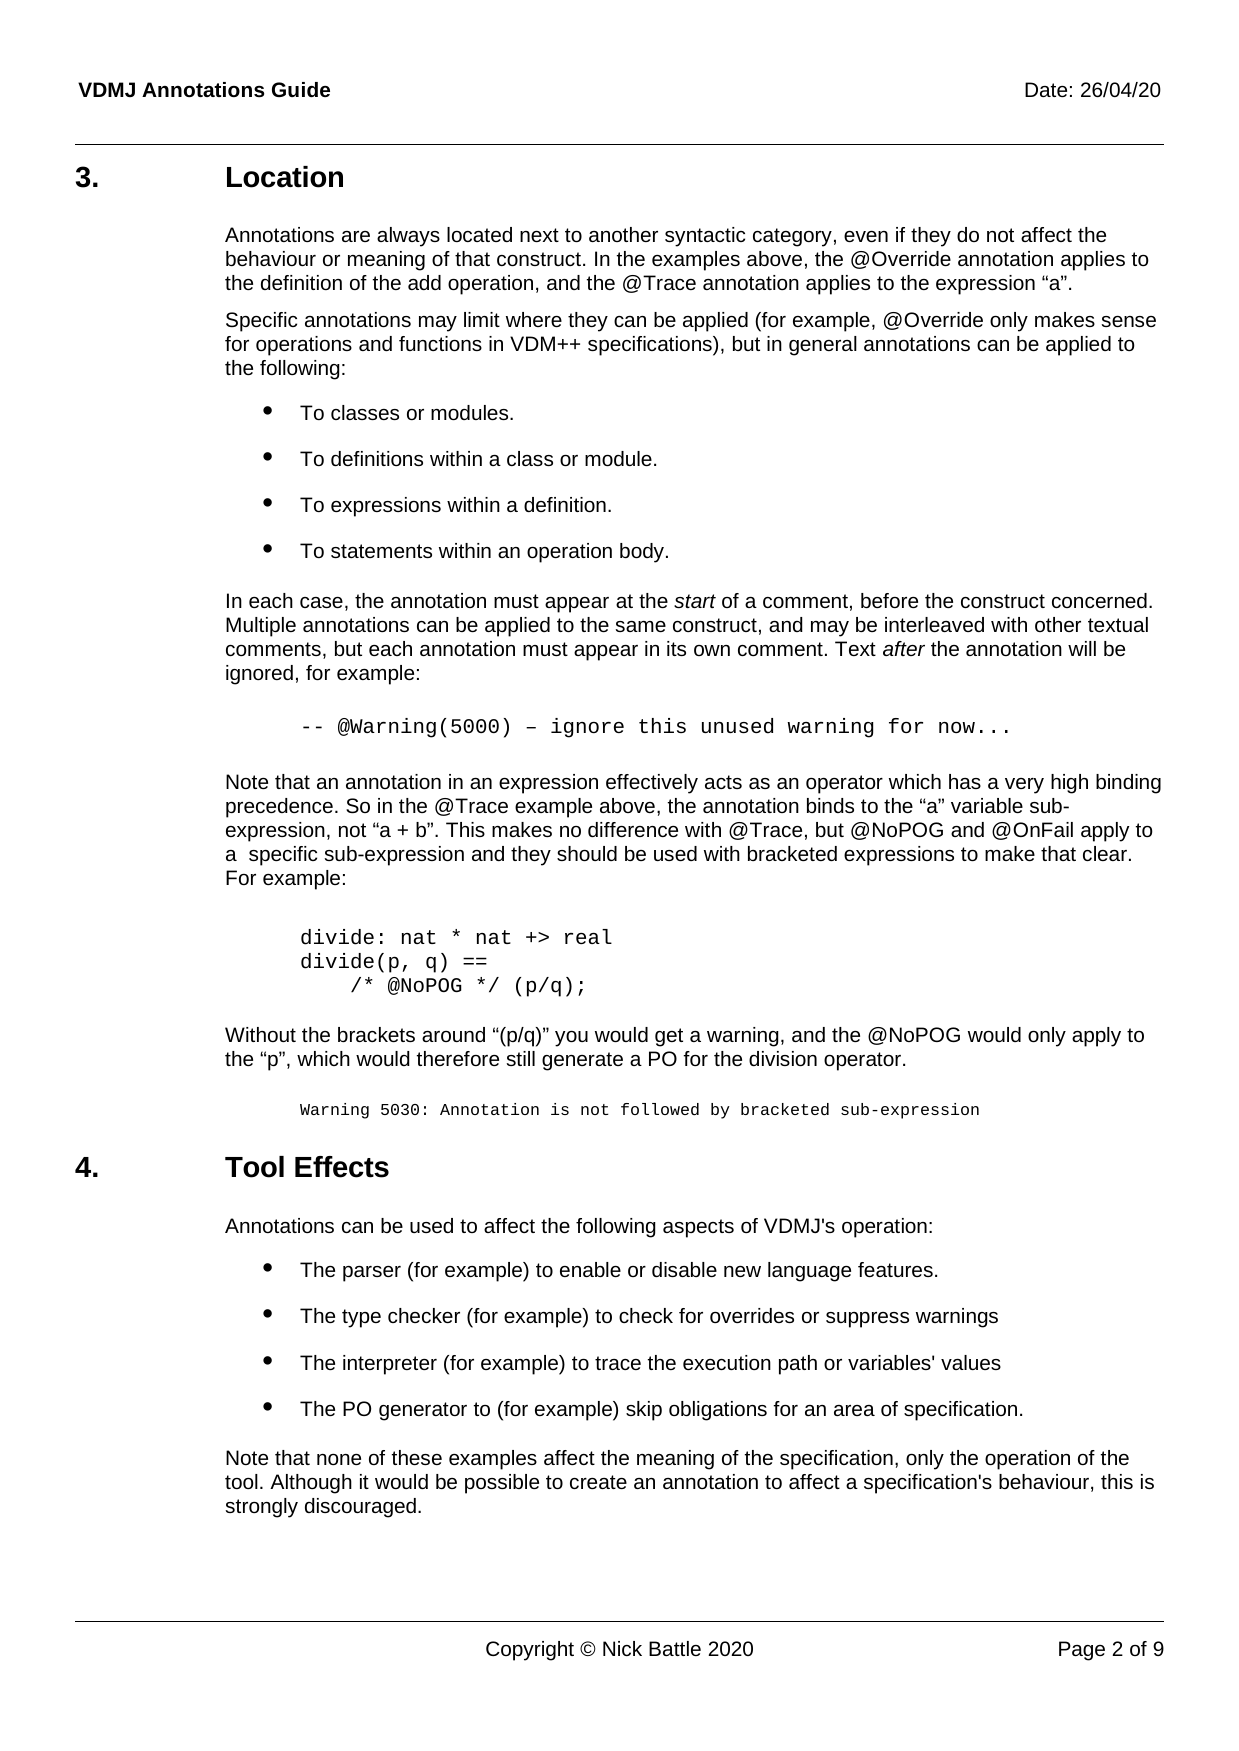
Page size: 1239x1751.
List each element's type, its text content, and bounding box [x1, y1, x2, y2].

text Warning 5030: Annotation is not followed by bracketed sub-expression [300, 1102, 1164, 1120]
text Annotations are always located next to another syntactic category, even if they do not affect the behaviour or meaning of that construct. In the examples above, the @Override annotation applies to the definition of the add operation, and the @Trace annotation applies to the expression “a”. [225, 223, 1164, 295]
text Annotations can be used to affect the following aspects of VDMJ's operation: [225, 1214, 1164, 1238]
list To expressions within a definition. [262, 485, 1164, 518]
subtitle Tool Effects [75, 1150, 1164, 1184]
text Note that none of these examples affect the meaning of the specification, only the operation of the tool. Although it would be possible to create an annotation to affect a specification's behaviour, this is strongly discouraged. [225, 1446, 1164, 1518]
subtitle Location [75, 160, 1164, 193]
text Without the brackets around “(p/q)” you would get a warning, and the @NoPOG would only apply to the “p”, which would therefore still generate a PO for the division operator. [225, 1022, 1164, 1071]
list The type checker (for example) to check for overrides or suppress warnings [262, 1296, 1164, 1330]
text Specific annotations may limit where they can be applied (for example, @Override only makes sense for operations and functions in VDM++ specifications), but in general annotations can be applied to the following: [225, 308, 1164, 380]
text In each case, the annotation must appear at the start of a comment, before the construct concerned. Multiple annotations can be applied to the same construct, and may be interleaved with other textual comments, but each annotation must appear in its own comment. Text after the annotation will be ignored, for example: [225, 588, 1164, 685]
list The parser (for example) to enable or disable new language features. [262, 1250, 1164, 1284]
text /* @NoPOG */ (p/q); [300, 974, 1164, 998]
list To definitions within a class or module. [262, 439, 1164, 472]
text -- @Warning(5000) – ignore this unused warning for now... [225, 716, 1164, 740]
list To statements within an operation body. [262, 531, 1164, 564]
list To classes or modules. [262, 393, 1164, 426]
text divide(p, q) == [300, 951, 1164, 974]
list The PO generator to (for example) skip obligations for an area of specification. [262, 1388, 1164, 1422]
text divide: nat * nat +> real [300, 927, 1164, 951]
list The interpreter (for example) to trace the execution path or variables' values [262, 1342, 1164, 1376]
text Note that an annotation in an expression effectively acts as an operator which has a very high binding precedence. So in the @Trace example above, the annotation binds to the “a” variable sub-expression, not “a + b”. This makes no difference with @Trace, but @NoPOG and @OnFail apply to a specific sub-expression and they should be used with bracketed expressions to make that clear. For example: [225, 770, 1164, 890]
